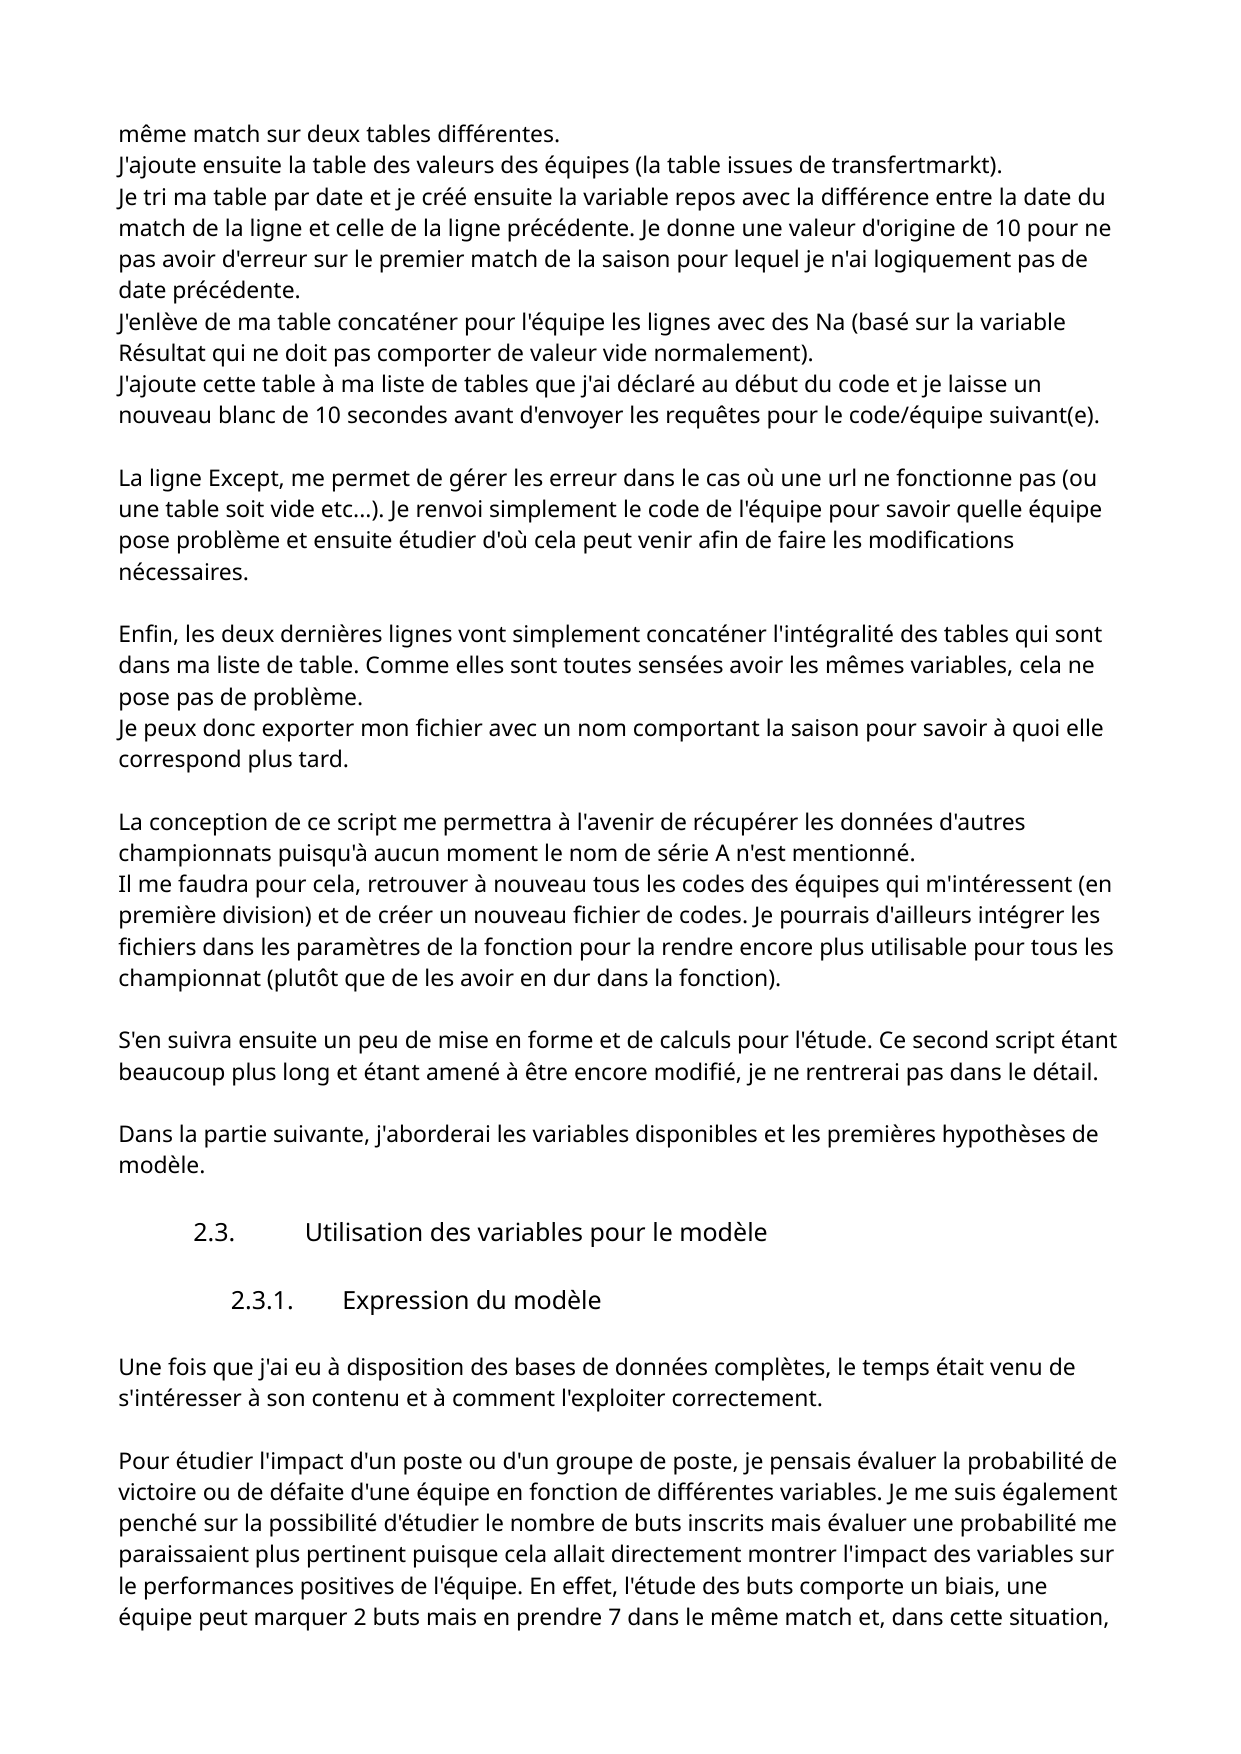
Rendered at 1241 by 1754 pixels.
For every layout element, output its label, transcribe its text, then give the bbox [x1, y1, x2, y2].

list Expression du modèle [231, 1283, 1122, 1317]
text S'en suivra ensuite un peu de mise en forme et de calculs pour l'étude. Ce second script étant beaucoup plus long et étant amené à être encore modifié, je ne rentrerai pas dans le détail. [118, 1024, 1122, 1087]
text Il me faudra pour cela, retrouver à nouveau tous les codes des équipes qui m'intéressent (en première division) et de créer un nouveau fichier de codes. Je pourrais d'ailleurs intégrer les fichiers dans les paramètres de la fonction pour la rendre encore plus utilisable pour tous les championnat (plutôt que de les avoir en dur dans la fonction). [118, 868, 1122, 993]
text J'enlève de ma table concaténer pour l'équipe les lignes avec des Na (basé sur la variable Résultat qui ne doit pas comporter de valeur vide normalement). [118, 306, 1122, 368]
text Une fois que j'ai eu à disposition des bases de données complètes, le temps était venu de s'intéresser à son contenu et à comment l'exploiter correctement. [118, 1351, 1122, 1413]
text La ligne Except, me permet de gérer les erreur dans le cas où une url ne fonctionne pas (ou une table soit vide etc...). Je renvoi simplement le code de l'équipe pour savoir quelle équipe pose problème et ensuite étudier d'où cela peut venir afin de faire les modifications nécessaires. [118, 462, 1122, 587]
text Je peux donc exporter mon fichier avec un nom comportant la saison pour savoir à quoi elle correspond plus tard. [118, 712, 1122, 774]
text Dans la partie suivante, j'aborderai les variables disponibles et les premières hypothèses de modèle. [118, 1118, 1122, 1181]
text La conception de ce script me permettra à l'avenir de récupérer les données d'autres championnats puisqu'à aucun moment le nom de série A n'est mentionné. [118, 806, 1122, 868]
text Pour étudier l'impact d'un poste ou d'un groupe de poste, je pensais évaluer la probabilité de victoire ou de défaite d'une équipe en fonction de différentes variables. Je me suis également penché sur la possibilité d'étudier le nombre de buts inscrits mais évaluer une probabilité me paraissaient plus pertinent puisque cela allait directement montrer l'impact des variables sur le performances positives de l'équipe. En effet, l'étude des buts comporte un biais, une équipe peut marquer 2 buts mais en prendre 7 dans le même match et, dans cette situation, [118, 1445, 1122, 1632]
list Utilisation des variables pour le modèle [193, 1215, 1122, 1249]
text Enfin, les deux dernières lignes vont simplement concaténer l'intégralité des tables qui sont dans ma liste de table. Comme elles sont toutes sensées avoir les mêmes variables, cela ne pose pas de problème. [118, 618, 1122, 712]
text même match sur deux tables différentes. [118, 118, 1122, 149]
text J'ajoute cette table à ma liste de tables que j'ai déclaré au début du code et je laisse un nouveau blanc de 10 secondes avant d'envoyer les requêtes pour le code/équipe suivant(e). [118, 368, 1122, 431]
text J'ajoute ensuite la table des valeurs des équipes (la table issues de transfertmarkt). [118, 149, 1122, 181]
text Je tri ma table par date et je créé ensuite la variable repos avec la différence entre la date du match de la ligne et celle de la ligne précédente. Je donne une valeur d'origine de 10 pour ne pas avoir d'erreur sur le premier match de la saison pour lequel je n'ai logiquement pas de date précédente. [118, 181, 1122, 306]
